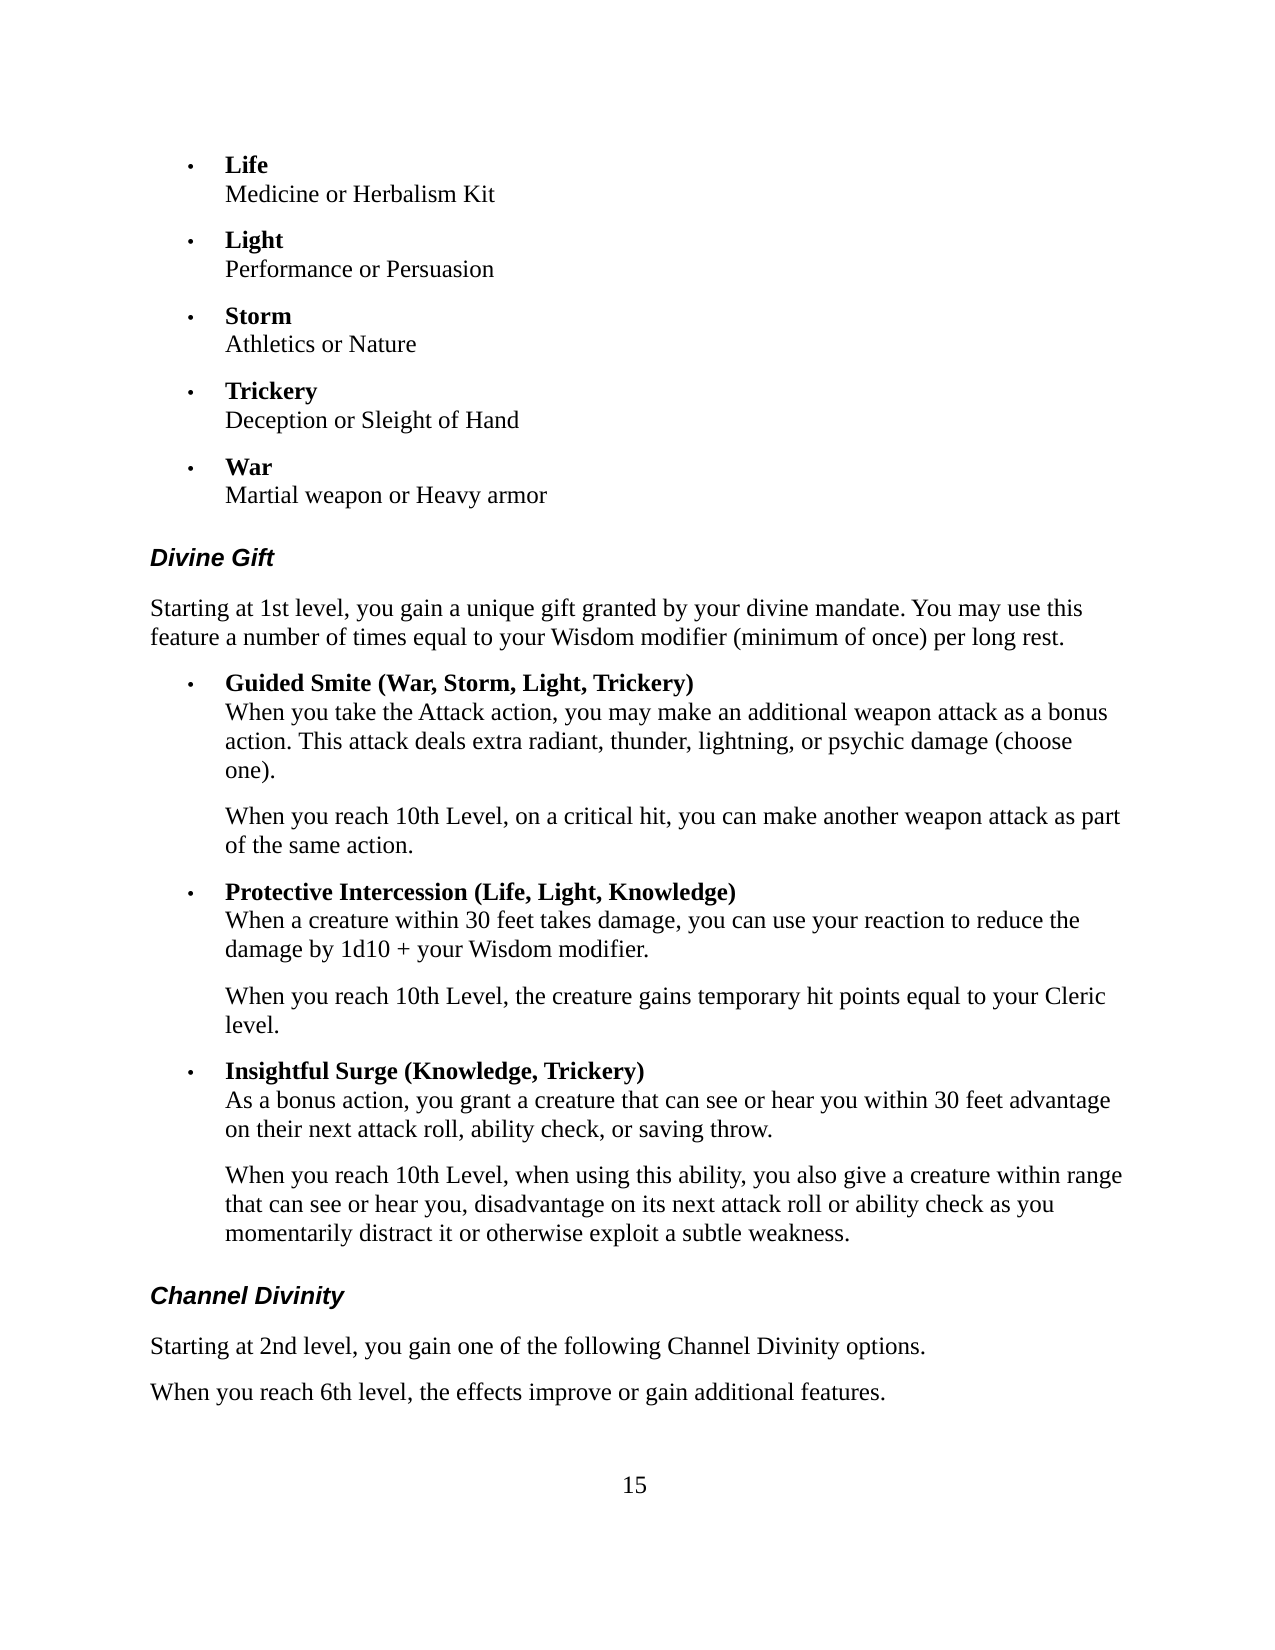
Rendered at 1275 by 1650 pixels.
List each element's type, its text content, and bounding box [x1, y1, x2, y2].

list Protective Intercession (Life, Light, Knowledge) When a creature within 30 feet takes damage, you can use your reaction to reduce the damage by 1d10 + your Wisdom modifier. [187, 877, 1125, 963]
list Trickery Deception or Sleight of Hand [187, 376, 1125, 434]
list Storm Athletics or Nature [187, 301, 1125, 358]
list Guided Smite (War, Storm, Light, Trickery) When you take the Attack action, you may make an additional weapon attack as a bonus action. This attack deals extra radiant, thunder, lightning, or psychic damage (choose one). [187, 668, 1125, 783]
list Light Performance or Persuasion [187, 225, 1125, 283]
list Insightful Surge (Knowledge, Trickery) As a bonus action, you grant a creature that can see or hear you within 30 feet advantage on their next attack roll, ability check, or saving throw. [187, 1056, 1125, 1143]
subtitle Divine Gift [150, 543, 1125, 572]
text Starting at 2nd level, you gain one of the following Channel Divinity options. [150, 1331, 1125, 1359]
list When you reach 10th Level, when using this ability, you also give a creature within range that can see or hear you, disadvantage on its next attack roll or ability check as you momentarily distract it or otherwise exploit a subtle weakness. [187, 1161, 1125, 1247]
text Starting at 1st level, you gain a unique gift granted by your divine mandate. You may use this feature a number of times equal to your Wisdom modifier (minimum of once) per long rest. [150, 593, 1125, 651]
subtitle Channel Divinity [150, 1281, 1125, 1309]
list When you reach 10th Level, on a critical hit, you can make another weapon attack as part of the same action. [187, 801, 1125, 859]
list When you reach 10th Level, the creature gains temporary hit points equal to your Cleric level. [187, 981, 1125, 1038]
list War Martial weapon or Heavy armor [187, 452, 1125, 509]
text When you reach 6th level, the effects improve or gain additional features. [150, 1377, 1125, 1406]
list Life Medicine or Herbalism Kit [187, 150, 1125, 207]
